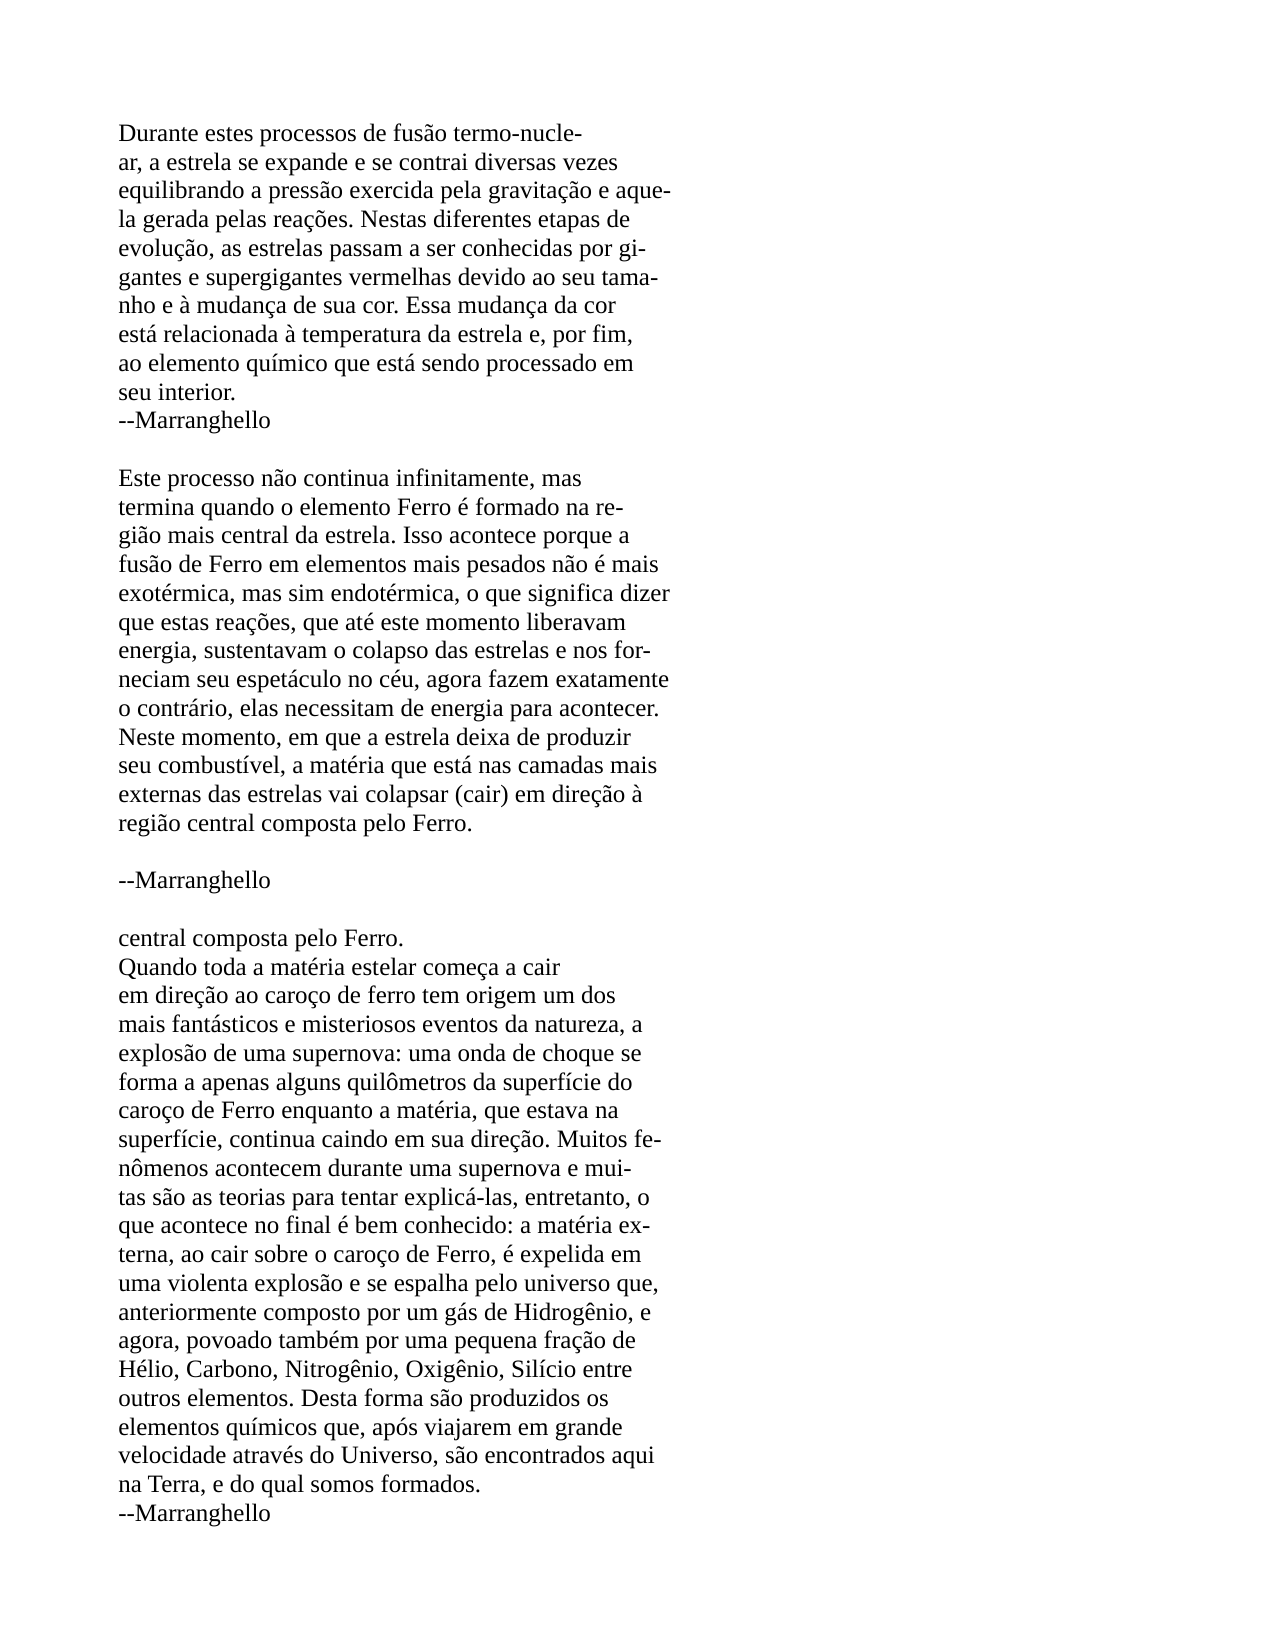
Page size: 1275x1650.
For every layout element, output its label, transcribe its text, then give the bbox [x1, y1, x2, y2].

text caroço de Ferro enquanto a matéria, que estava na [118, 1096, 1157, 1124]
text agora, povoado também por uma pequena fração de [118, 1326, 1157, 1354]
text está relacionada à temperatura da estrela e, por fim, [118, 319, 1157, 348]
text terna, ao cair sobre o caroço de Ferro, é expelida em [118, 1239, 1157, 1268]
text gantes e supergigantes vermelhas devido ao seu tama- [118, 262, 1157, 291]
text superfície, continua caindo em sua direção. Muitos fe- [118, 1124, 1157, 1153]
text Este processo não continua infinitamente, mas [118, 463, 1157, 492]
text Hélio, Carbono, Nitrogênio, Oxigênio, Silício entre [118, 1354, 1157, 1383]
text fusão de Ferro em elementos mais pesados não é mais [118, 549, 1157, 578]
text Neste momento, em que a estrela deixa de produzir [118, 722, 1157, 751]
text outros elementos. Desta forma são produzidos os [118, 1383, 1157, 1412]
text exotérmica, mas sim endotérmica, o que significa dizer [118, 578, 1157, 607]
text explosão de uma supernova: uma onda de choque se [118, 1038, 1157, 1067]
text ao elemento químico que está sendo processado em [118, 348, 1157, 377]
text neciam seu espetáculo no céu, agora fazem exatamente [118, 664, 1157, 693]
text mais fantásticos e misteriosos eventos da natureza, a [118, 1009, 1157, 1038]
text nho e à mudança de sua cor. Essa mudança da cor [118, 291, 1157, 319]
text região central composta pelo Ferro. [118, 808, 1157, 837]
text Durante estes processos de fusão termo-nucle- [118, 118, 1157, 147]
text que acontece no final é bem conhecido: a matéria ex- [118, 1211, 1157, 1239]
text o contrário, elas necessitam de energia para acontecer. [118, 693, 1157, 722]
text --Marranghello [118, 866, 1157, 894]
text --Marranghello [118, 1498, 1157, 1527]
text uma violenta explosão e se espalha pelo universo que, [118, 1268, 1157, 1297]
text ar, a estrela se expande e se contrai diversas vezes [118, 147, 1157, 176]
text equilibrando a pressão exercida pela gravitação e aque- [118, 176, 1157, 204]
text Quando toda a matéria estelar começa a cair [118, 952, 1157, 981]
text --Marranghello [118, 406, 1157, 434]
text na Terra, e do qual somos formados. [118, 1469, 1157, 1498]
text velocidade através do Universo, são encontrados aqui [118, 1441, 1157, 1469]
text nômenos acontecem durante uma supernova e mui- [118, 1153, 1157, 1182]
text seu interior. [118, 377, 1157, 406]
text que estas reações, que até este momento liberavam [118, 607, 1157, 636]
text la gerada pelas reações. Nestas diferentes etapas de [118, 204, 1157, 233]
text evolução, as estrelas passam a ser conhecidas por gi- [118, 233, 1157, 262]
text seu combustível, a matéria que está nas camadas mais [118, 751, 1157, 779]
text tas são as teorias para tentar explicá-las, entretanto, o [118, 1182, 1157, 1211]
text externas das estrelas vai colapsar (cair) em direção à [118, 779, 1157, 808]
text energia, sustentavam o colapso das estrelas e nos for- [118, 636, 1157, 664]
text em direção ao caroço de ferro tem origem um dos [118, 981, 1157, 1009]
text forma a apenas alguns quilômetros da superfície do [118, 1067, 1157, 1096]
text central composta pelo Ferro. [118, 923, 1157, 952]
text elementos químicos que, após viajarem em grande [118, 1412, 1157, 1441]
text termina quando o elemento Ferro é formado na re- [118, 492, 1157, 521]
text anteriormente composto por um gás de Hidrogênio, e [118, 1297, 1157, 1326]
text gião mais central da estrela. Isso acontece porque a [118, 521, 1157, 549]
